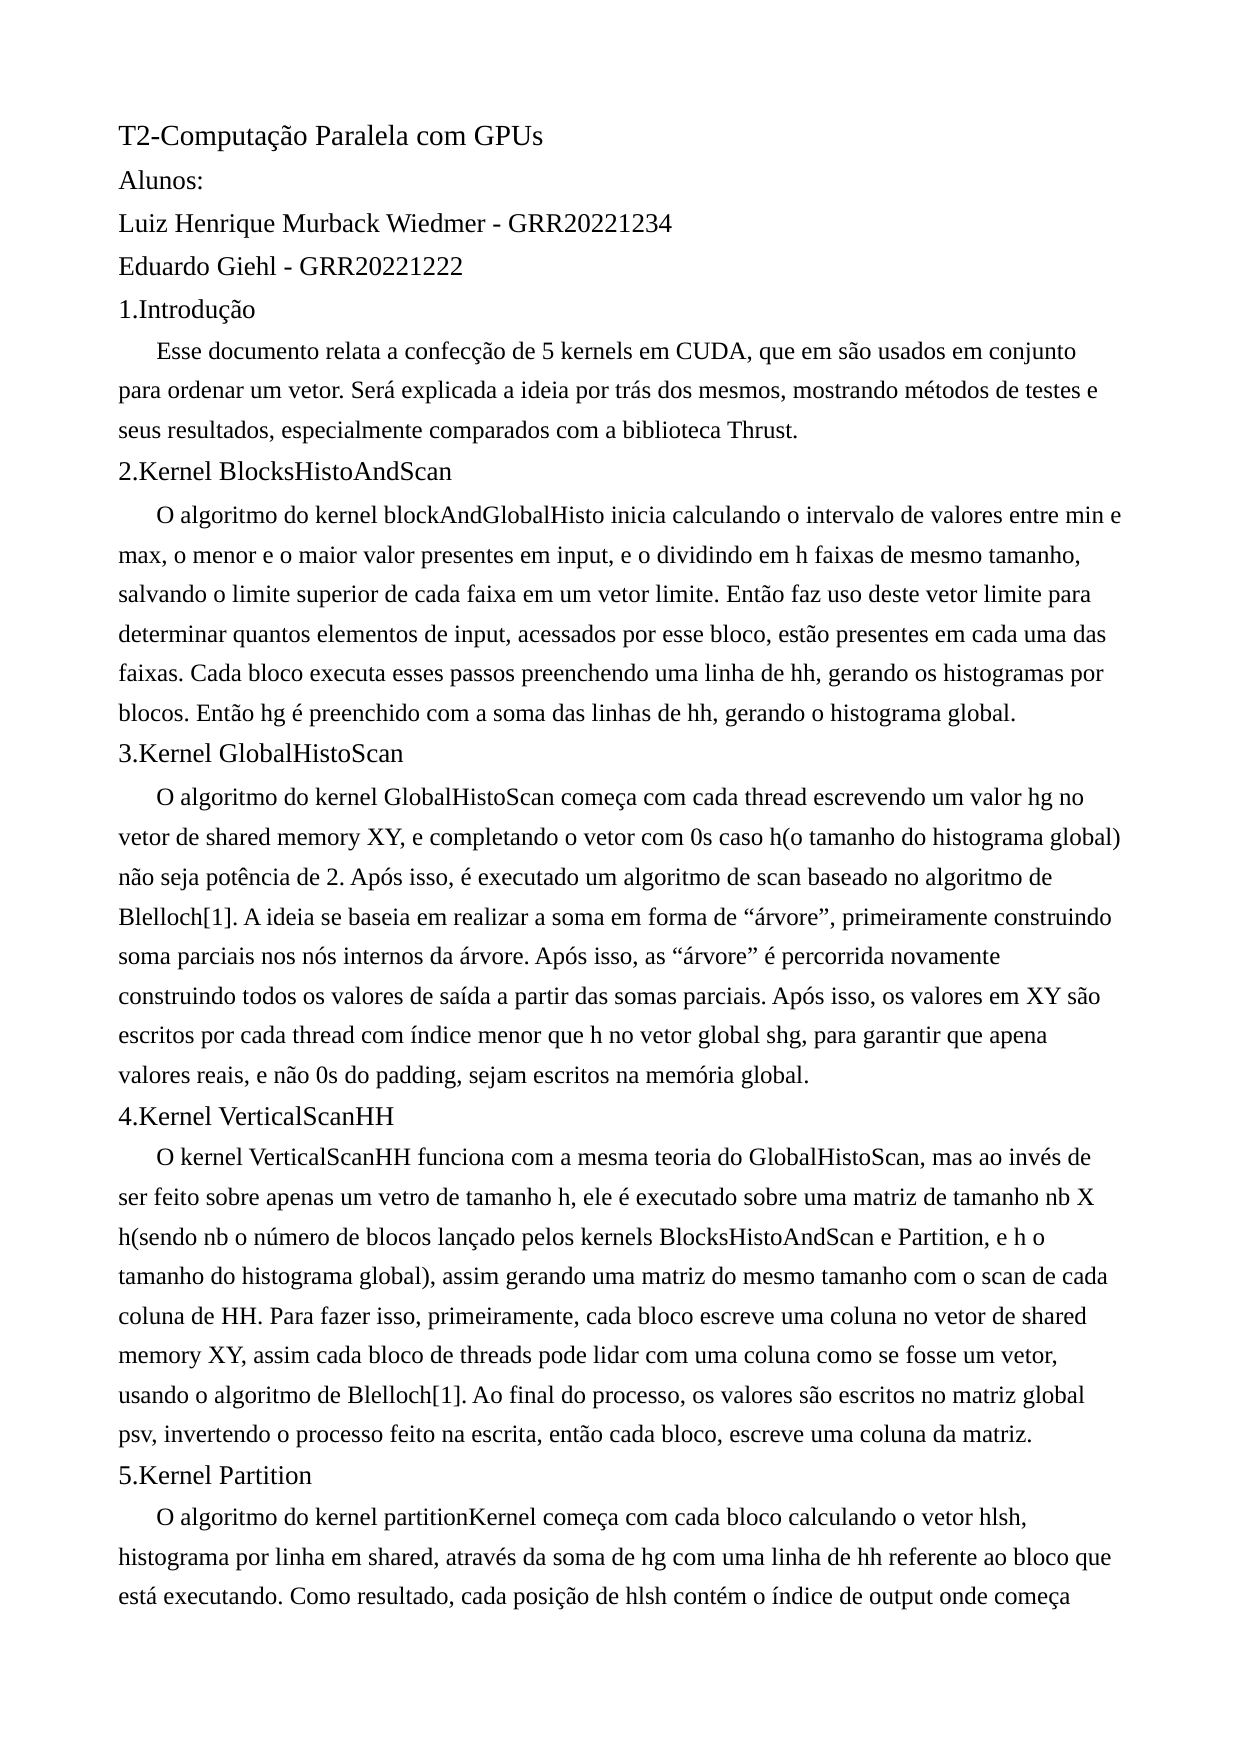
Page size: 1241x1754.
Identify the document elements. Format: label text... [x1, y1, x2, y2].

text O algoritmo do kernel GlobalHistoScan começa com cada thread escrevendo um valor hg no vetor de shared memory XY, e completando o vetor com 0s caso h(o tamanho do histograma global) não seja potência de 2. Após isso, é executado um algoritmo de scan baseado no algoritmo de Blelloch[1]. A ideia se baseia em realizar a soma em forma de “árvore”, primeiramente construindo soma parciais nos nós internos da árvore. Após isso, as “árvore” é percorrida novamente construindo todos os valores de saída a partir das somas parciais. Após isso, os valores em XY são escritos por cada thread com índice menor que h no vetor global shg, para garantir que apena valores reais, e não 0s do padding, sejam escritos na memória global. [118, 781, 1122, 1089]
text O algoritmo do kernel partitionKernel começa com cada bloco calculando o vetor hlsh, histograma por linha em shared, através da soma de hg com uma linha de hh referente ao bloco que está executando. Como resultado, cada posição de hlsh contém o índice de output onde começa [118, 1502, 1122, 1610]
text 1.Introdução [118, 293, 1122, 324]
text 4.Kernel VerticalScanHH [118, 1099, 1122, 1131]
text 5.Kernel Partition [118, 1459, 1122, 1490]
text 3.Kernel GlobalHistoScan [118, 738, 1122, 769]
text T2-Computação Paralela com GPUs [118, 118, 1122, 152]
text Esse documento relata a confecção de 5 kernels em CUDA, que em são usados em conjunto para ordenar um vetor. Será explicada a ideia por trás dos mesmos, mostrando métodos de testes e seus resultados, especialmente comparados com a biblioteca Thrust. [118, 336, 1122, 444]
text O algoritmo do kernel blockAndGlobalHisto inicia calculando o intervalo de valores entre min e max, o menor e o maior valor presentes em input, e o dividindo em h faixas de mesmo tamanho, salvando o limite superior de cada faixa em um vetor limite. Então faz uso deste vetor limite para determinar quantos elementos de input, acessados por esse bloco, estão presentes em cada uma das faixas. Cada bloco executa esses passos preenchendo uma linha de hh, gerando os histogramas por blocos. Então hg é preenchido com a soma das linhas de hh, gerando o histograma global. [118, 498, 1122, 727]
text Eduardo Giehl - GRR20221222 [118, 250, 1122, 281]
text 2.Kernel BlocksHistoAndScan [118, 455, 1122, 486]
text Alunos: Luiz Henrique Murback Wiedmer - GRR20221234 [118, 164, 1122, 238]
text O kernel VerticalScanHH funciona com a mesma teoria do GlobalHistoScan, mas ao invés de ser feito sobre apenas um vetro de tamanho h, ele é executado sobre uma matriz de tamanho nb X h(sendo nb o número de blocos lançado pelos kernels BlocksHistoAndScan e Partition, e h o tamanho do histograma global), assim gerando uma matriz do mesmo tamanho com o scan de cada coluna de HH. Para fazer isso, primeiramente, cada bloco escreve uma coluna no vetor de shared memory XY, assim cada bloco de threads pode lidar com uma coluna como se fosse um vetor, usando o algoritmo de Blelloch[1]. Ao final do processo, os valores são escritos no matriz global psv, invertendo o processo feito na escrita, então cada bloco, escreve uma coluna da matriz. [118, 1142, 1122, 1448]
